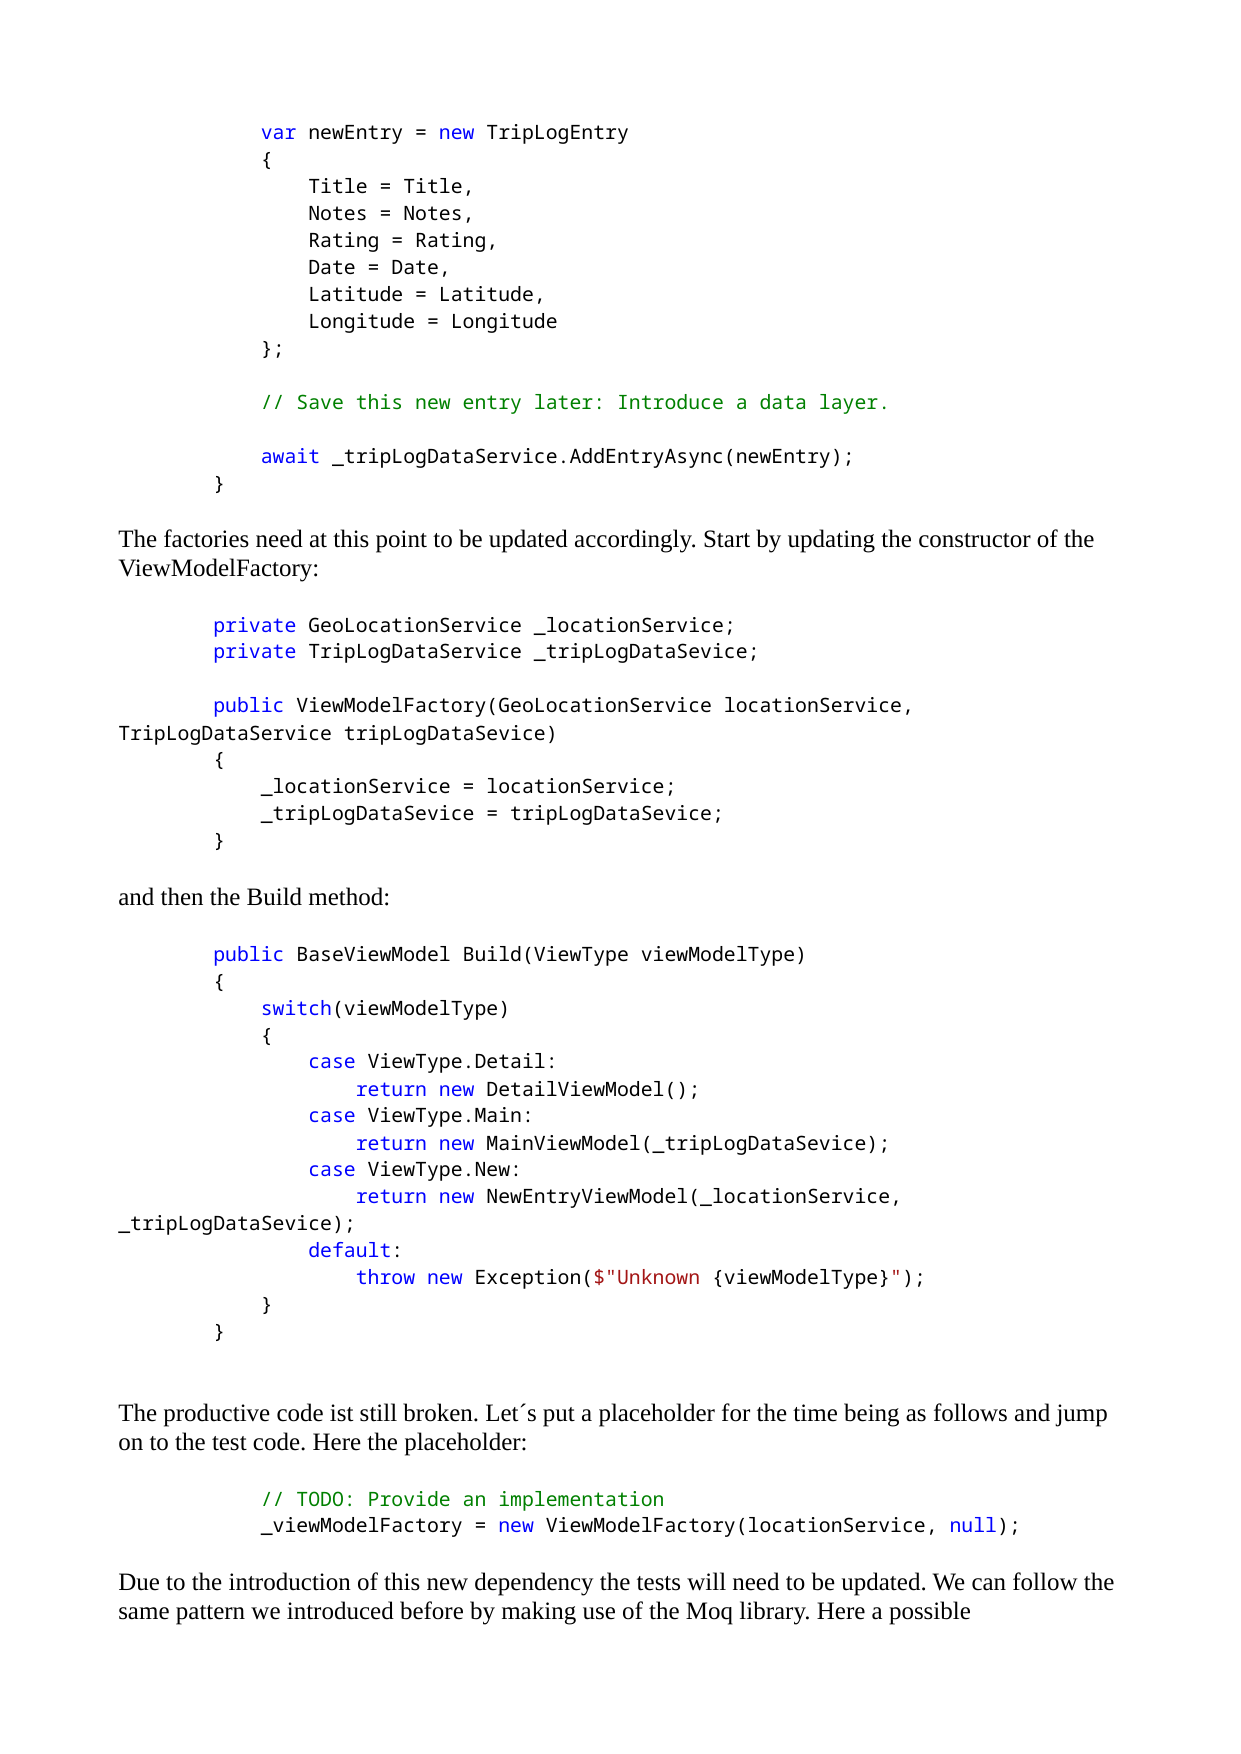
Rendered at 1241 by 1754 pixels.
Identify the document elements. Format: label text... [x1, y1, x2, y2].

text } [118, 469, 1122, 496]
text // TODO: Provide an implementation [118, 1485, 1122, 1512]
text The factories need at this point to be updated accordingly. Start by updating the constructor of the ViewModelFactory: [118, 524, 1122, 582]
text { [118, 967, 1122, 994]
text Due to the introduction of this new dependency the tests will need to be updated. We can follow the same pattern we introduced before by making use of the Moq library. Here a possible [118, 1567, 1122, 1625]
text default: [118, 1237, 1122, 1264]
text Notes = Notes, [118, 199, 1122, 226]
text // Save this new entry later: Introduce a data layer. [118, 388, 1122, 415]
text _locationService = locationService; [118, 773, 1122, 800]
text Title = Title, [118, 172, 1122, 199]
text private GeoLocationService _locationService; [118, 611, 1122, 638]
text switch(viewModelType) [118, 994, 1122, 1021]
text await _tripLogDataService.AddEntryAsync(newEntry); [118, 442, 1122, 469]
text Longitude = Longitude [118, 307, 1122, 334]
text return new MainViewModel(_tripLogDataSevice); [118, 1129, 1122, 1156]
text case ViewType.Detail: [118, 1048, 1122, 1075]
text The productive code ist still broken. Let´s put a placeholder for the time being as follows and jump on to the test code. Here the placeholder: [118, 1398, 1122, 1456]
text } [118, 827, 1122, 854]
text }; [118, 334, 1122, 361]
text return new NewEntryViewModel(_locationService, _tripLogDataSevice); [118, 1183, 1122, 1237]
text case ViewType.Main: [118, 1102, 1122, 1129]
text public BaseViewModel Build(ViewType viewModelType) [118, 940, 1122, 967]
text and then the Build method: [118, 882, 1122, 911]
text case ViewType.New: [118, 1156, 1122, 1183]
text } [118, 1318, 1122, 1344]
text Rating = Rating, [118, 226, 1122, 253]
text { [118, 746, 1122, 773]
text var newEntry = new TripLogEntry [118, 118, 1122, 145]
text private TripLogDataService _tripLogDataSevice; [118, 638, 1122, 665]
text throw new Exception($"Unknown {viewModelType}"); [118, 1264, 1122, 1291]
text _viewModelFactory = new ViewModelFactory(locationService, null); [118, 1512, 1122, 1539]
text _tripLogDataSevice = tripLogDataSevice; [118, 800, 1122, 827]
text { [118, 1021, 1122, 1048]
text Latitude = Latitude, [118, 280, 1122, 307]
text Date = Date, [118, 253, 1122, 280]
text return new DetailViewModel(); [118, 1075, 1122, 1102]
text } [118, 1291, 1122, 1318]
text { [118, 145, 1122, 172]
text public ViewModelFactory(GeoLocationService locationService, TripLogDataService tripLogDataSevice) [118, 692, 1122, 746]
